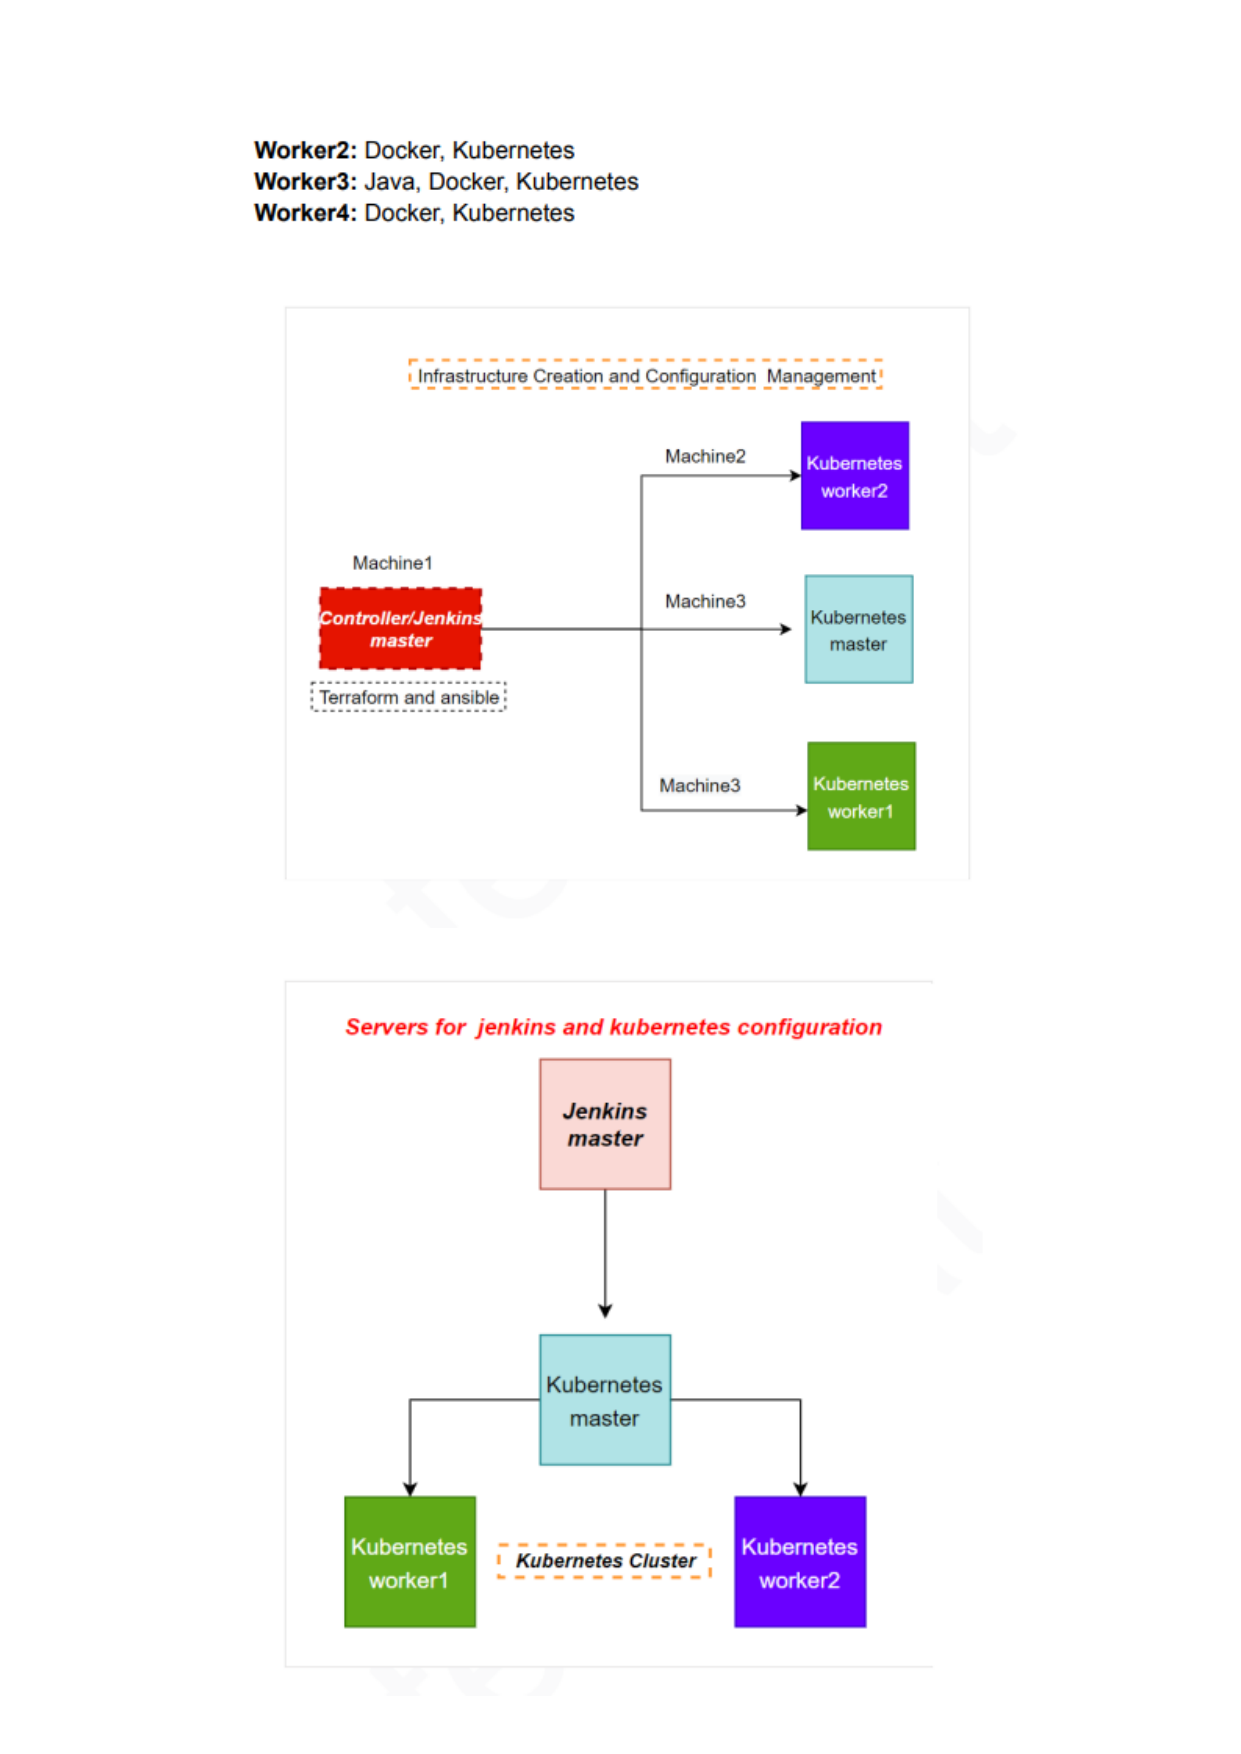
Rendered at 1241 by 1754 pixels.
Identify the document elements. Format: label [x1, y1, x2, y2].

picture [257, 956, 983, 1696]
picture [215, 118, 1025, 928]
